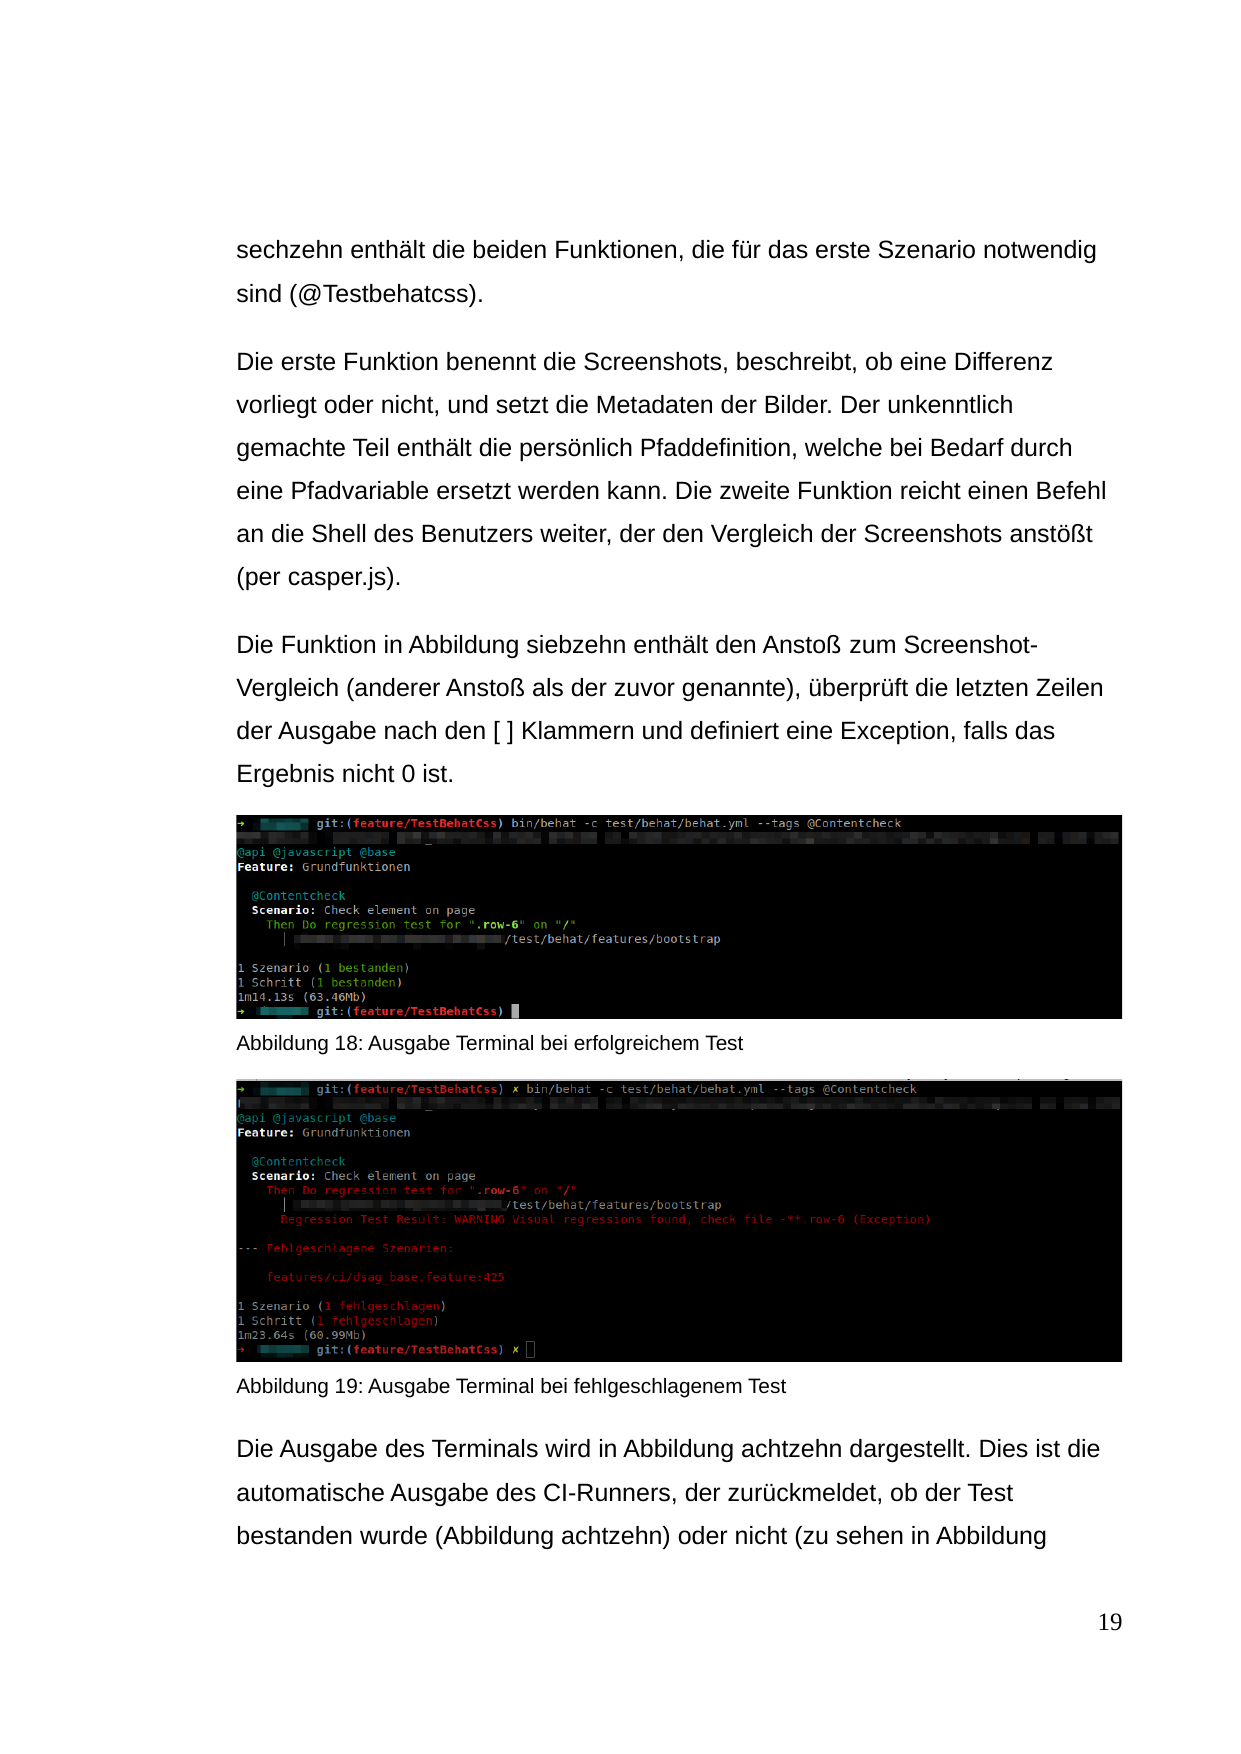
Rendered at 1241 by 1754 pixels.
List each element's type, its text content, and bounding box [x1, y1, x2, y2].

text Abbildung 18: Ausgabe Terminal bei erfolgreichem Test [236, 1019, 1122, 1055]
text Die Funktion in Abbildung siebzehn enthält den Anstoß zum Screenshot-Vergleich (anderer Anstoß als der zuvor genannte), überprüft die letzten Zeilen der Ausgabe nach den [ ] Klammern und definiert eine Exception, falls das Ergebnis nicht 0 ist. [236, 630, 1122, 788]
text Abbildung 19: Ausgabe Terminal bei fehlgeschlagenem Test [236, 1362, 1122, 1398]
text Die Ausgabe des Terminals wird in Abbildung achtzehn dargestellt. Dies ist die automatische Ausgabe des CI-Runners, der zurückmeldet, ob der Test bestanden wurde (Abbildung achtzehn) oder nicht (zu sehen in Abbildung [236, 1434, 1122, 1549]
text Die erste Funktion benennt die Screenshots, beschreibt, ob eine Differenz vorliegt oder nicht, und setzt die Metadaten der Bilder. Der unkenntlich gemachte Teil enthält die persönlich Pfaddefinition, welche bei Bedarf durch eine Pfadvariable ersetzt werden kann. Die zweite Funktion reicht einen Befehl an die Shell des Benutzers weiter, der den Vergleich der Screenshots anstößt (per casper.js). [236, 346, 1122, 591]
text sechzehn enthält die beiden Funktionen, die für das erste Szenario notwendig sind (@Testbehatcss). [236, 235, 1122, 307]
picture [236, 815, 1123, 1019]
picture [236, 1079, 1123, 1362]
